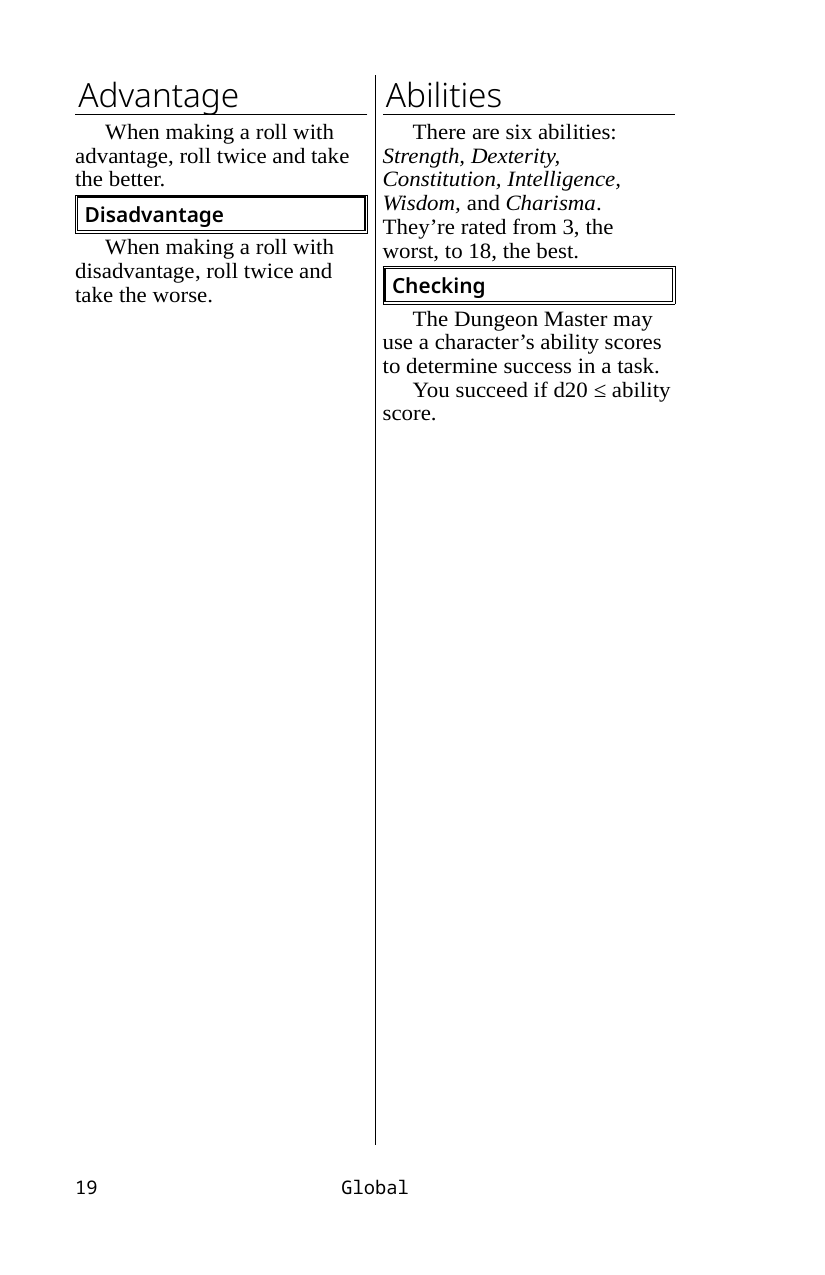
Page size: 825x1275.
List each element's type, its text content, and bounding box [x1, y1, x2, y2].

text You succeed if d20 ≤ ability score. [382, 378, 675, 426]
subtitle abilities [382, 75, 675, 114]
text The Dungeon Master may use a character’s ability scores to determine success in a task. [382, 307, 675, 378]
subtitle Checking [386, 269, 672, 301]
text When making a roll with disadvantage, roll twice and take the worse. [75, 236, 367, 307]
text There are six abilities: Strength, Dexterity, Constitution, Intelligence, Wisdom, and Charisma. They’re rated from 3, the worst, to 18, the best. [382, 120, 675, 263]
subtitle advantage [75, 75, 367, 114]
subtitle disadvantage [78, 198, 364, 230]
text When making a roll with advantage, roll twice and take the better. [75, 120, 367, 192]
